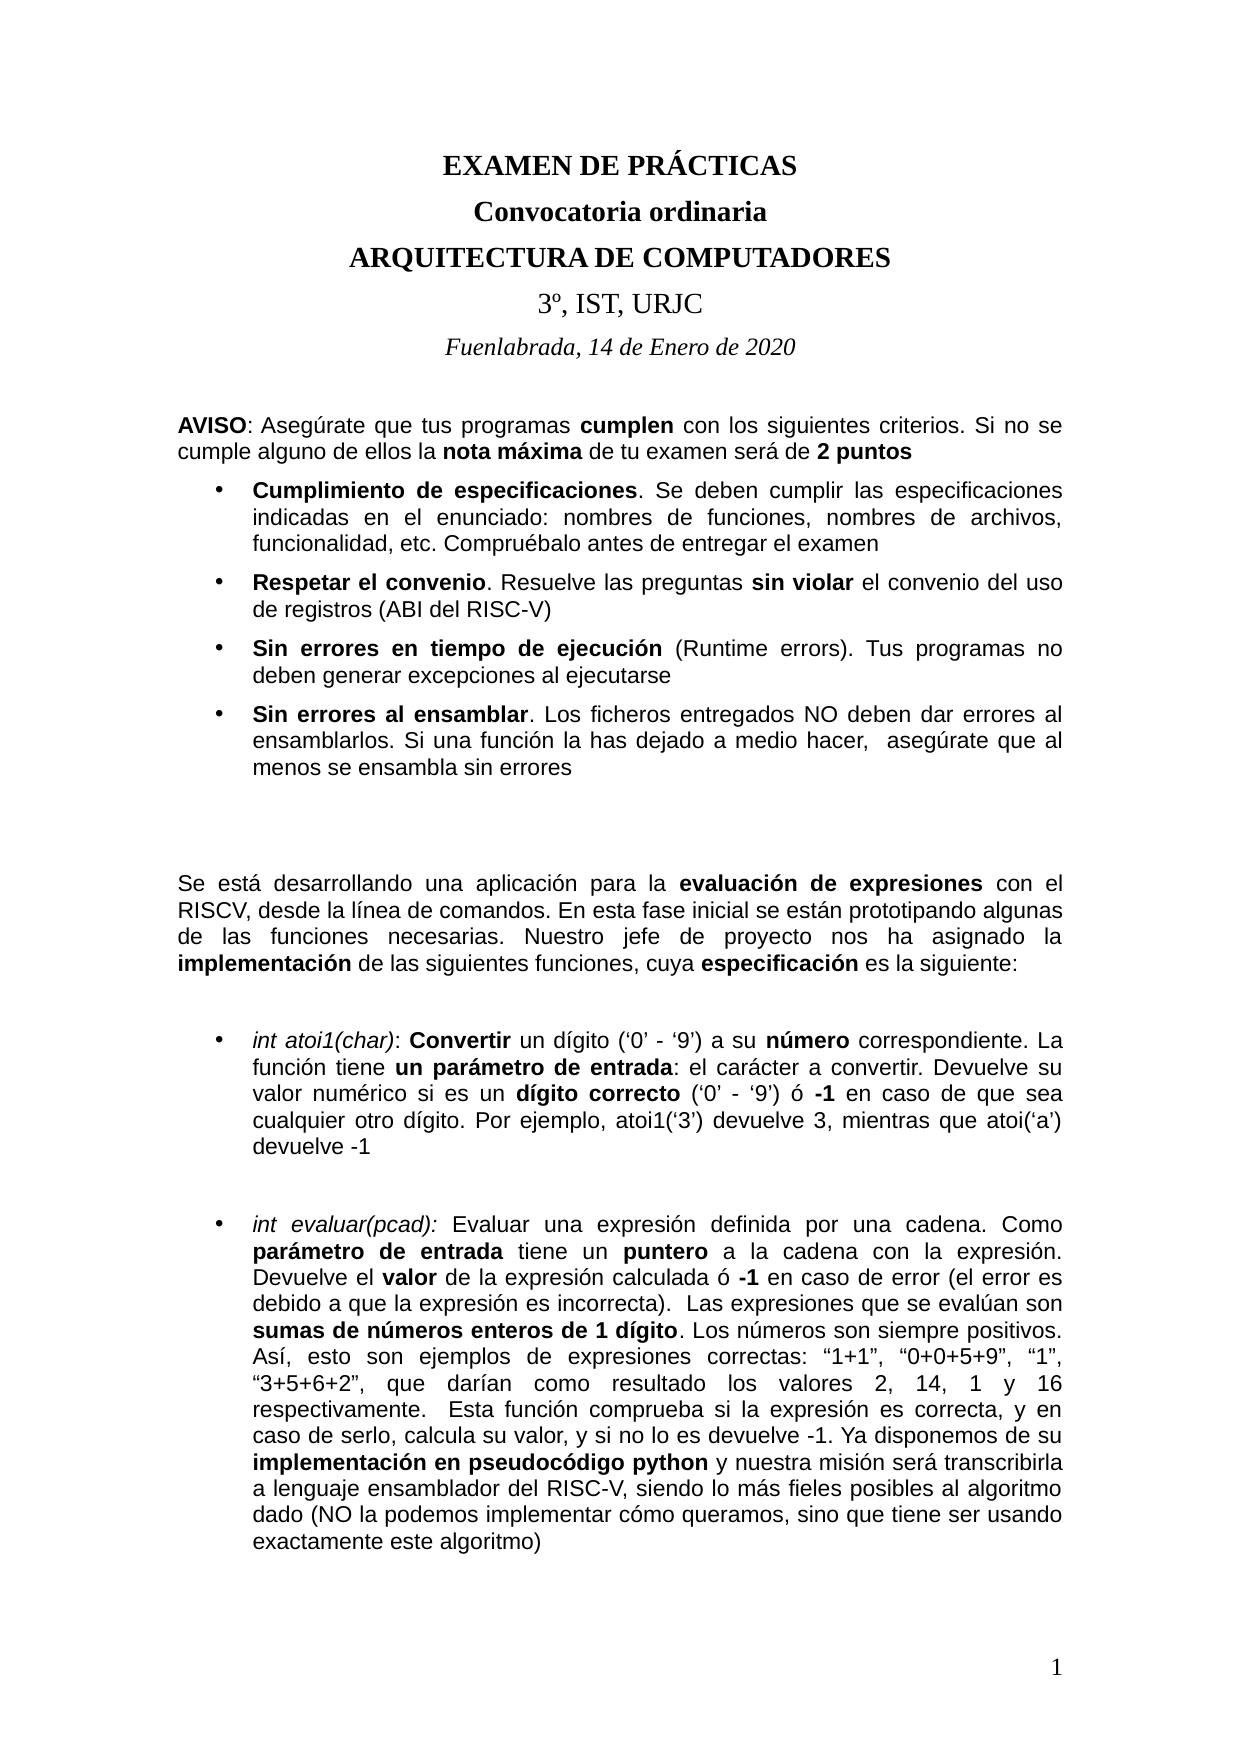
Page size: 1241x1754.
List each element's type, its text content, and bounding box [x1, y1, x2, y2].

list int evaluar(pcad): Evaluar una expresión definida por una cadena. Como parámetro de entrada tiene un puntero a la cadena con la expresión. Devuelve el valor de la expresión calculada ó -1 en caso de error (el error es debido a que la expresión es incorrecta). Las expresiones que se evalúan son sumas de números enteros de 1 dígito. Los números son siempre positivos. Así, esto son ejemplos de expresiones correctas: “1+1”, “0+0+5+9”, “1”, “3+5+6+2”, que darían como resultado los valores 2, 14, 1 y 16 respectivamente. Esta función comprueba si la expresión es correcta, y en caso de serlo, calcula su valor, y si no lo es devuelve -1. Ya disponemos de su implementación en pseudocódigo python y nuestra misión será transcribirla a lenguaje ensamblador del RISC-V, siendo lo más fieles posibles al algoritmo dado (NO la podemos implementar cómo queramos, sino que tiene ser usando exactamente este algoritmo) [215, 1211, 1063, 1554]
list Respetar el convenio. Resuelve las preguntas sin violar el convenio del uso de registros (ABI del RISC-V) [215, 569, 1063, 622]
text ARQUITECTURA DE COMPUTADORES [177, 240, 1063, 273]
text Se está desarrollando una aplicación para la evaluación de expresiones con el RISCV, desde la línea de comandos. En esta fase inicial se están prototipando algunas de las funciones necesarias. Nuestro jefe de proyecto nos ha asignado la implementación de las siguientes funciones, cuya especificación es la siguiente: [177, 870, 1063, 976]
list Cumplimiento de especificaciones. Se deben cumplir las especificaciones indicadas en el enunciado: nombres de funciones, nombres de archivos, funcionalidad, etc. Compruébalo antes de entregar el examen [215, 477, 1063, 557]
text 3º, IST, URJC [177, 286, 1063, 319]
list int atoi1(char): Convertir un dígito (‘0’ - ‘9’) a su número correspondiente. La función tiene un parámetro de entrada: el carácter a convertir. Devuelve su valor numérico si es un dígito correcto (‘0’ - ‘9’) ó -1 en caso de que sea cualquier otro dígito. Por ejemplo, atoi1(‘3’) devuelve 3, mientras que atoi(‘a’) devuelve -1 [215, 1027, 1063, 1159]
text EXAMEN DE PRÁCTICAS [177, 148, 1063, 181]
text Fuenlabrada, 14 de Enero de 2020 [177, 332, 1063, 361]
list Sin errores en tiempo de ejecución (Runtime errors). Tus programas no deben generar excepciones al ejecutarse [215, 635, 1063, 688]
list Sin errores al ensamblar. Los ficheros entregados NO deben dar errores al ensamblarlos. Si una función la has dejado a medio hacer, asegúrate que al menos se ensambla sin errores [215, 701, 1063, 780]
text Convocatoria ordinaria [177, 194, 1063, 227]
text AVISO: Asegúrate que tus programas cumplen con los siguientes criterios. Si no se cumple alguno de ellos la nota máxima de tu examen será de 2 puntos [177, 412, 1063, 464]
